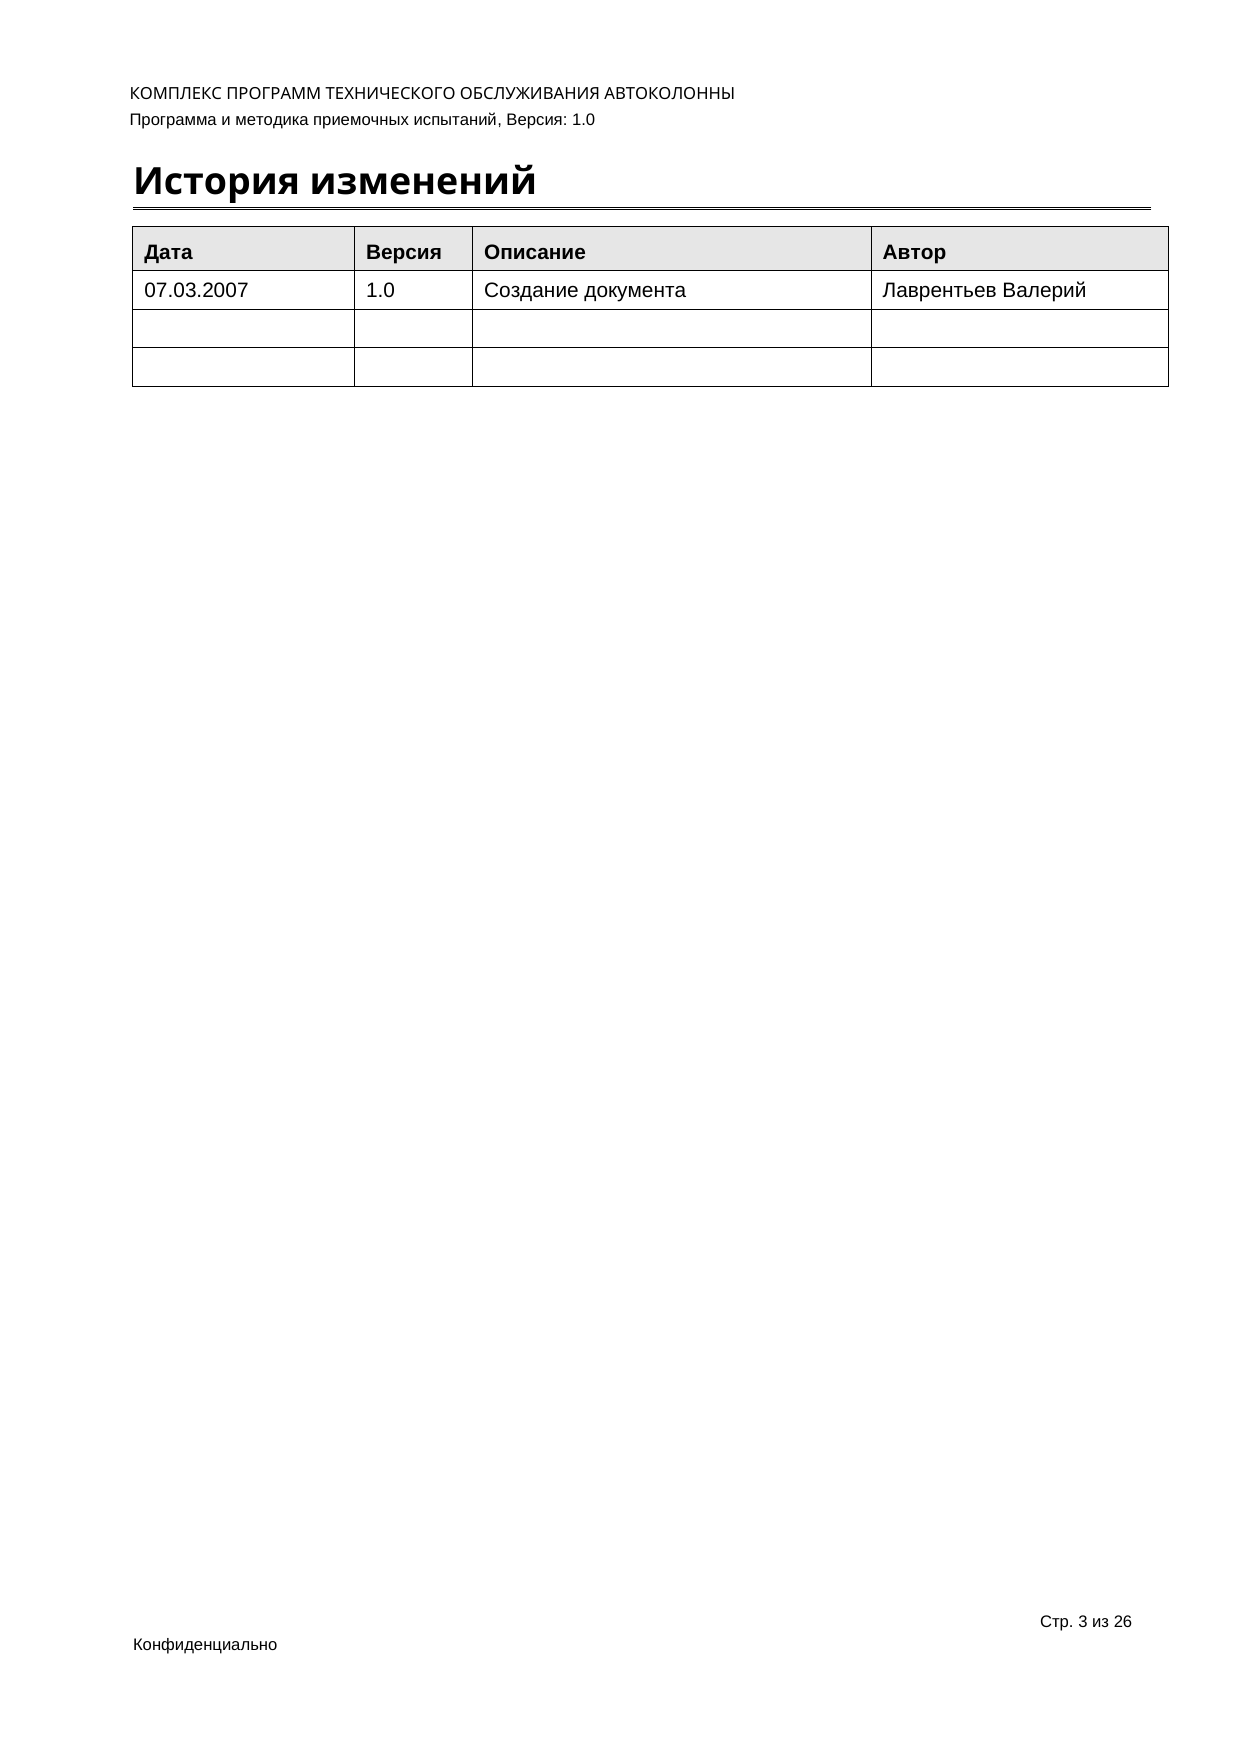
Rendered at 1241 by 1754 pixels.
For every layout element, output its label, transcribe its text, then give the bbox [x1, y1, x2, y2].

table_cell 07.03.2007 [133, 271, 354, 308]
table_header Версия [355, 227, 472, 270]
table_cell [872, 348, 1168, 386]
table_cell [473, 310, 871, 347]
table_cell [355, 348, 472, 386]
table_header Описание [473, 227, 871, 270]
table_cell Создание документа [473, 271, 871, 308]
table_cell 1.0 [355, 271, 472, 308]
table_header Автор [872, 227, 1168, 270]
table_cell [133, 348, 354, 386]
table_cell [473, 348, 871, 386]
title История изменений [133, 154, 1151, 207]
table_cell [355, 310, 472, 347]
table_header Дата [133, 227, 354, 270]
table_cell Лаврентьев Валерий [872, 271, 1168, 308]
table_cell [872, 310, 1168, 347]
table_cell [133, 310, 354, 347]
